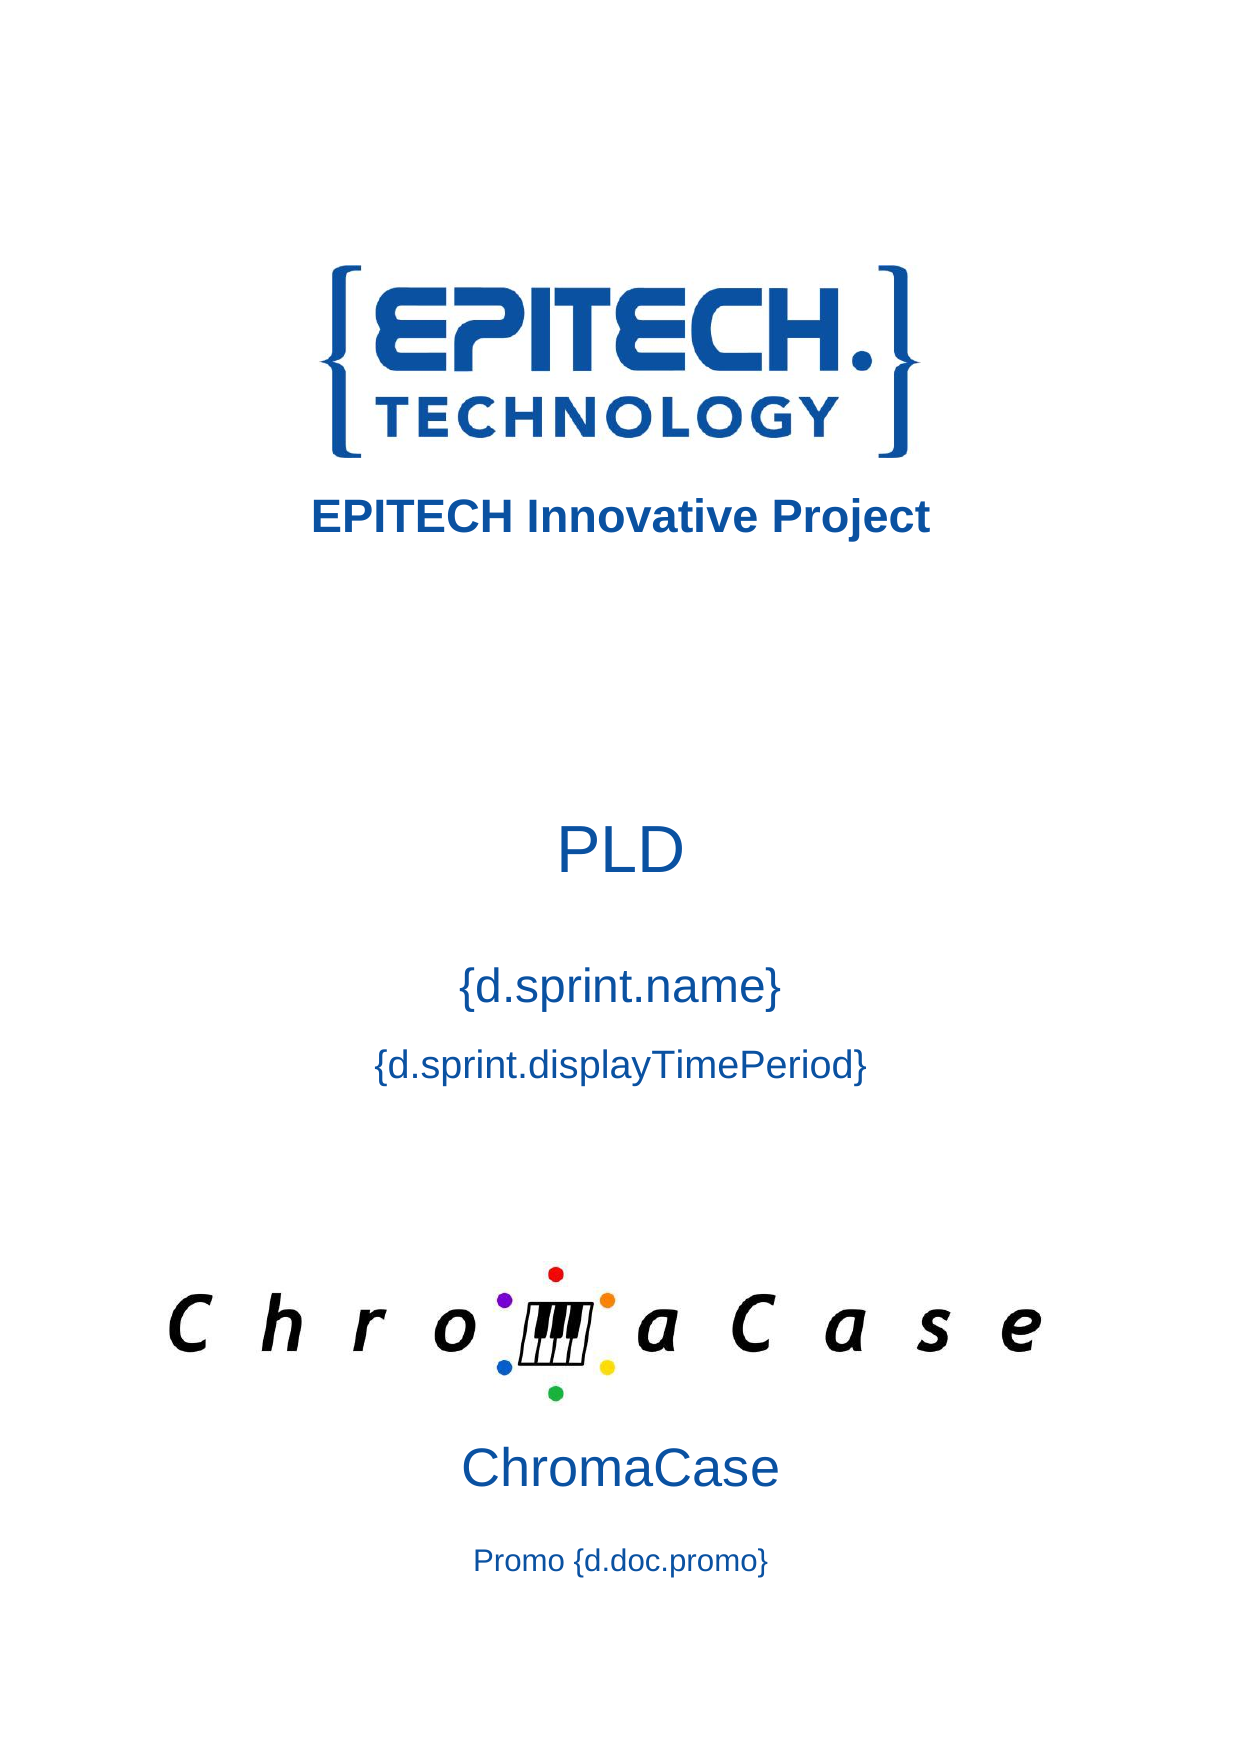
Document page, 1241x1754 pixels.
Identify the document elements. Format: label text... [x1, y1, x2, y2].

text {d.sprint.displayTimePeriod} [150, 1041, 1091, 1087]
text EPITECH Innovative Project [150, 489, 1091, 543]
text ChromaCase [150, 1436, 1091, 1498]
text PLD [150, 810, 1091, 887]
text {d.sprint.name} [150, 957, 1091, 1012]
picture [318, 265, 921, 458]
text Promo {d.doc.promo} [150, 1542, 1091, 1578]
picture [155, 1261, 1086, 1406]
